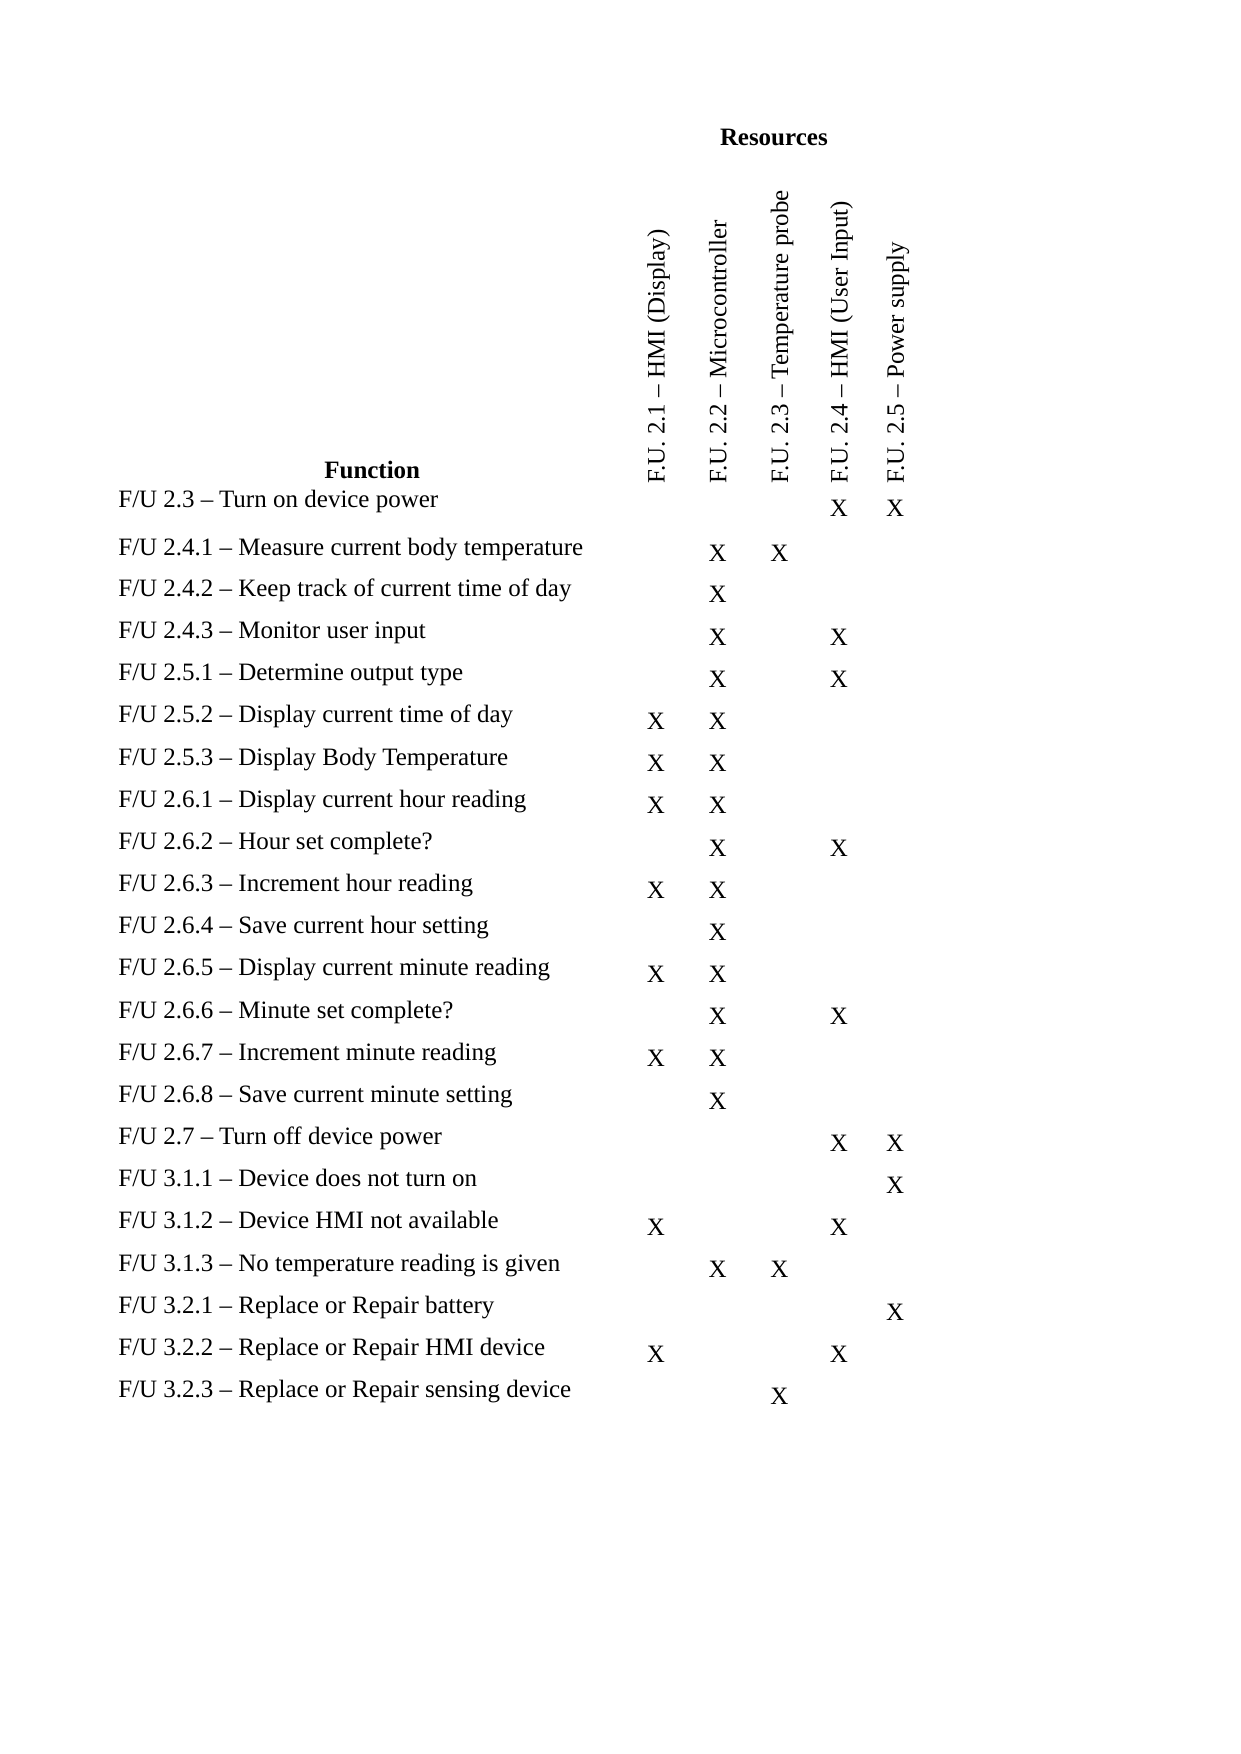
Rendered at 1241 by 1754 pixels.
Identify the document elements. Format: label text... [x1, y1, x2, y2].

table_cell [868, 910, 921, 952]
table_cell X [626, 699, 685, 742]
table_cell X [749, 532, 809, 573]
table_cell [809, 699, 868, 742]
table_cell [749, 784, 809, 826]
table_header [118, 118, 626, 154]
table_cell F/U 2.4.1 – Measure current body temperature [118, 532, 626, 573]
table_cell F/U 3.2.1 – Replace or Repair battery [118, 1290, 626, 1332]
table_cell [809, 1164, 868, 1206]
table_cell [809, 1079, 868, 1121]
table_cell X [685, 657, 749, 699]
table_cell F.U. 2.3 – Temperature probe [749, 154, 809, 484]
table_cell [809, 1290, 868, 1332]
table_cell [749, 868, 809, 910]
table_cell F/U 2.6.4 – Save current hour setting [118, 910, 626, 952]
table_cell [868, 1332, 921, 1374]
table_cell X [626, 784, 685, 826]
table_cell Function [118, 154, 626, 484]
table_cell X [685, 995, 749, 1037]
table_cell F/U 2.6.6 – Minute set complete? [118, 995, 626, 1037]
table_cell X [809, 995, 868, 1037]
table_cell X [868, 1290, 921, 1332]
table_cell [749, 1037, 809, 1079]
table_cell [626, 1079, 685, 1121]
table_cell [685, 1164, 749, 1206]
table_cell X [685, 615, 749, 657]
table_cell X [685, 1248, 749, 1290]
table_cell F/U 2.6.1 – Display current hour reading [118, 784, 626, 826]
table_cell [809, 1037, 868, 1079]
table_cell [685, 1374, 749, 1417]
table_cell X [685, 784, 749, 826]
table_cell [809, 1374, 868, 1417]
table_cell [749, 1079, 809, 1121]
table_cell X [626, 1037, 685, 1079]
table_cell [868, 826, 921, 868]
table_cell [626, 1248, 685, 1290]
table_header Resources [626, 118, 921, 154]
table_cell [626, 1290, 685, 1332]
table_cell [868, 615, 921, 657]
table_cell [626, 910, 685, 952]
table_cell [685, 1121, 749, 1163]
table_cell F/U 3.1.2 – Device HMI not available [118, 1206, 626, 1248]
table_cell [868, 1079, 921, 1121]
table_cell [626, 484, 685, 532]
table_cell F/U 3.1.3 – No temperature reading is given [118, 1248, 626, 1290]
table_cell F/U 2.6.3 – Increment hour reading [118, 868, 626, 910]
table_cell [749, 1332, 809, 1374]
table_cell [868, 995, 921, 1037]
table_cell [868, 699, 921, 742]
table_cell X [809, 826, 868, 868]
table_cell [749, 699, 809, 742]
table_cell F.U. 2.5 – Power supply [868, 154, 921, 484]
table_cell [868, 657, 921, 699]
table_cell X [868, 1121, 921, 1163]
table_cell [809, 953, 868, 995]
table_cell F.U. 2.4 – HMI (User Input) [809, 154, 868, 484]
table_cell [749, 995, 809, 1037]
table_cell F/U 2.7 – Turn off device power [118, 1121, 626, 1163]
table_cell X [626, 1332, 685, 1374]
table_cell [626, 995, 685, 1037]
table_cell X [626, 742, 685, 784]
table_cell X [868, 484, 921, 532]
table_cell X [626, 1206, 685, 1248]
table_cell [809, 532, 868, 573]
table_cell [809, 910, 868, 952]
table_cell [685, 1206, 749, 1248]
table_cell [868, 868, 921, 910]
table_cell [749, 742, 809, 784]
table_cell X [685, 573, 749, 615]
table_cell F/U 3.2.3 – Replace or Repair sensing device [118, 1374, 626, 1417]
table_cell [749, 1121, 809, 1163]
table_cell X [749, 1248, 809, 1290]
table_cell [749, 826, 809, 868]
table_cell [749, 910, 809, 952]
table_cell [626, 1121, 685, 1163]
table_cell [868, 1374, 921, 1417]
table_cell X [809, 1332, 868, 1374]
table_cell [685, 1332, 749, 1374]
table_cell F/U 3.2.2 – Replace or Repair HMI device [118, 1332, 626, 1374]
table_cell [749, 1290, 809, 1332]
table_cell X [685, 868, 749, 910]
table_cell X [809, 484, 868, 532]
table_cell [626, 657, 685, 699]
table_cell [749, 1164, 809, 1206]
table_cell F/U 2.6.2 – Hour set complete? [118, 826, 626, 868]
table_cell F/U 2.6.7 – Increment minute reading [118, 1037, 626, 1079]
table_cell F/U 2.5.1 – Determine output type [118, 657, 626, 699]
table_cell [626, 573, 685, 615]
table_cell X [685, 1037, 749, 1079]
table_cell [809, 784, 868, 826]
table_cell F/U 2.3 – Turn on device power [118, 484, 626, 532]
table_cell [626, 532, 685, 573]
table_cell [868, 1248, 921, 1290]
table_cell [685, 1290, 749, 1332]
table_cell X [809, 1121, 868, 1163]
table_cell X [685, 1079, 749, 1121]
table_cell X [626, 953, 685, 995]
table_cell [626, 615, 685, 657]
table_cell X [626, 868, 685, 910]
table_cell [868, 573, 921, 615]
table_cell F/U 3.1.1 – Device does not turn on [118, 1164, 626, 1206]
table_cell [749, 615, 809, 657]
table_cell [626, 826, 685, 868]
table_cell X [685, 699, 749, 742]
table_cell X [685, 910, 749, 952]
table_cell F/U 2.5.3 – Display Body Temperature [118, 742, 626, 784]
table_cell F/U 2.4.3 – Monitor user input [118, 615, 626, 657]
table_cell F/U 2.6.5 – Display current minute reading [118, 953, 626, 995]
table_cell [809, 573, 868, 615]
table_cell [749, 1206, 809, 1248]
table_cell X [809, 657, 868, 699]
table_cell F.U. 2.2 – Microcontroller [685, 154, 749, 484]
table_cell X [685, 742, 749, 784]
table_cell [868, 1206, 921, 1248]
table_cell X [868, 1164, 921, 1206]
table_cell [626, 1374, 685, 1417]
table_cell [809, 1248, 868, 1290]
table_cell [749, 484, 809, 532]
table_cell F/U 2.4.2 – Keep track of current time of day [118, 573, 626, 615]
table_cell X [749, 1374, 809, 1417]
table_cell X [685, 826, 749, 868]
table_cell [868, 532, 921, 573]
table_cell X [685, 532, 749, 573]
table_cell [868, 784, 921, 826]
table_cell F/U 2.6.8 – Save current minute setting [118, 1079, 626, 1121]
table_cell [868, 953, 921, 995]
table_cell X [809, 615, 868, 657]
table_cell [809, 868, 868, 910]
table_cell [749, 657, 809, 699]
table_cell [749, 573, 809, 615]
table_cell F/U 2.5.2 – Display current time of day [118, 699, 626, 742]
table_cell [868, 1037, 921, 1079]
table_cell [626, 1164, 685, 1206]
table_cell X [685, 953, 749, 995]
table_cell F.U. 2.1 – HMI (Display) [626, 154, 685, 484]
table_cell [749, 953, 809, 995]
table_cell X [809, 1206, 868, 1248]
table_cell [809, 742, 868, 784]
table_cell [685, 484, 749, 532]
table_cell [868, 742, 921, 784]
